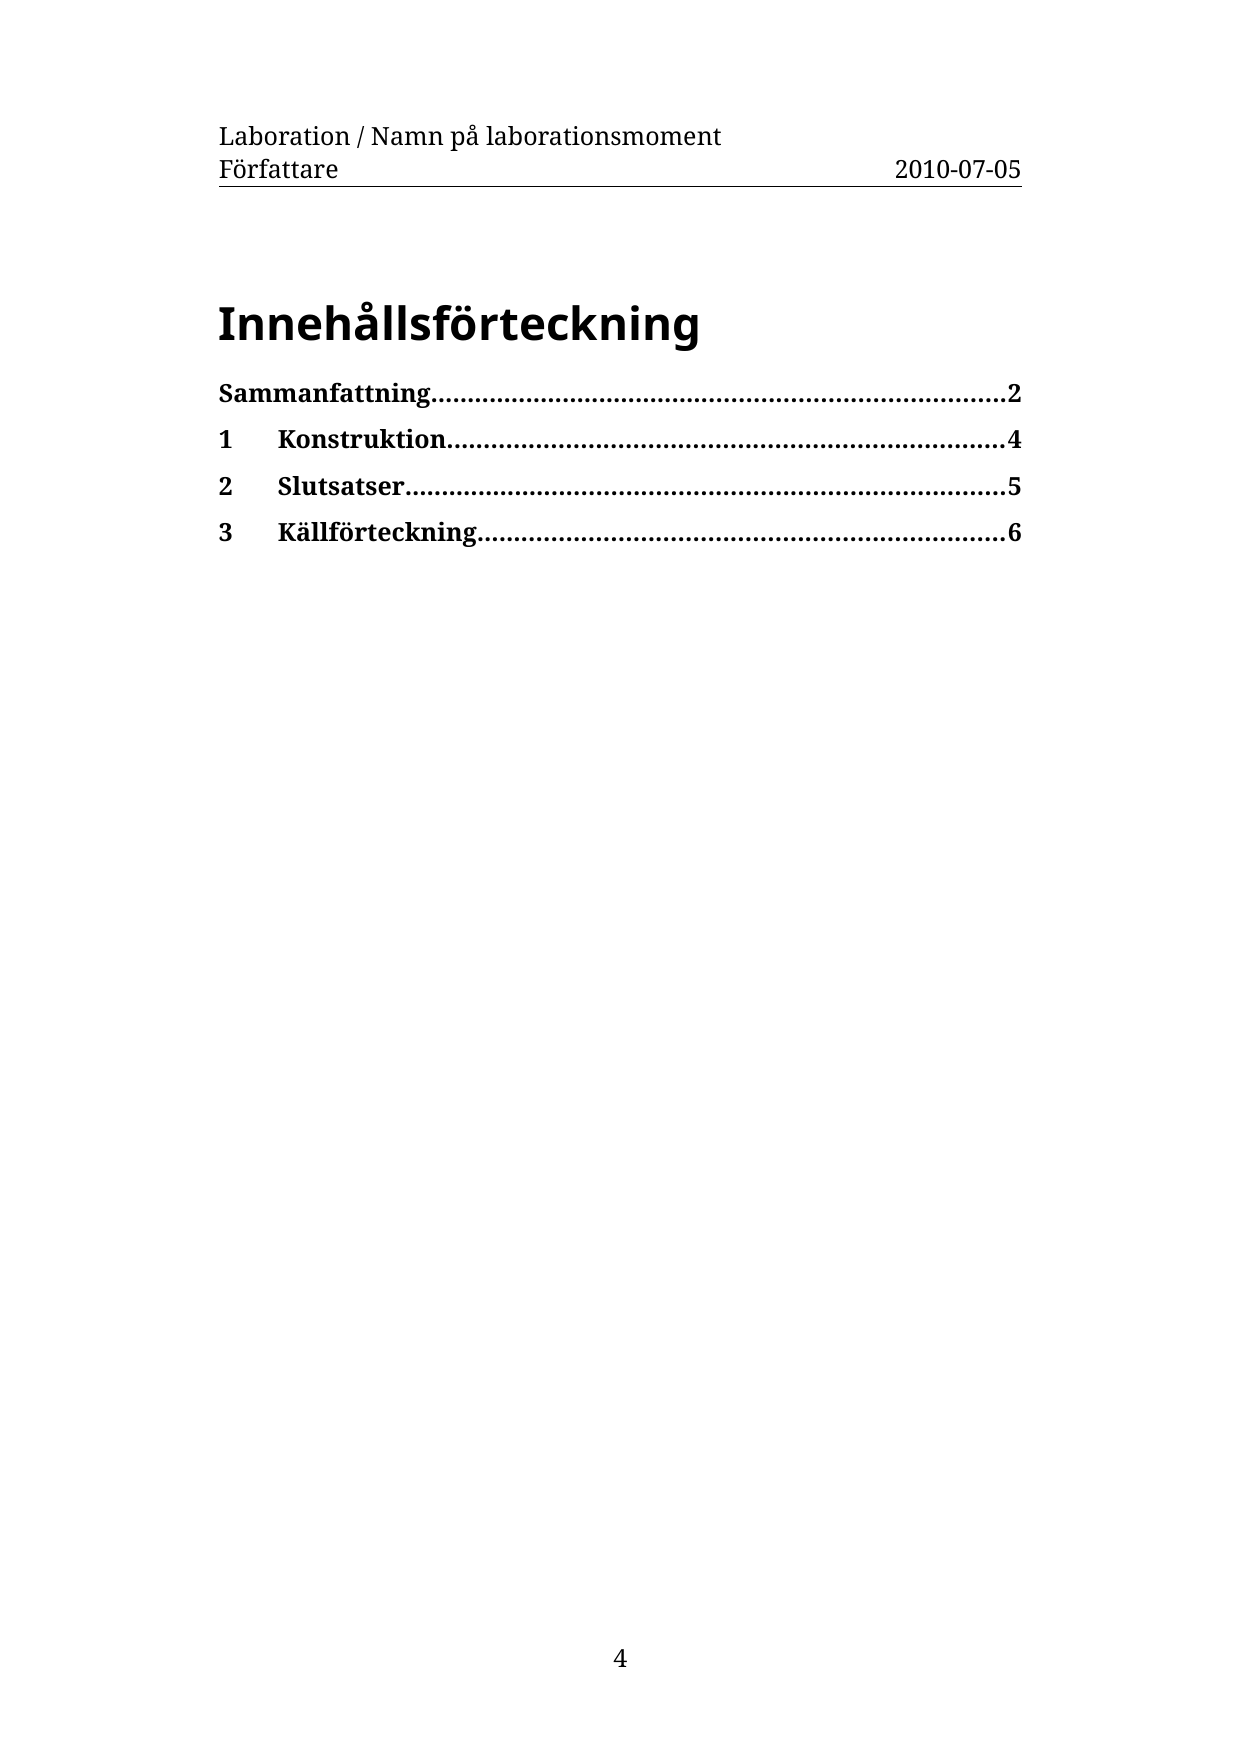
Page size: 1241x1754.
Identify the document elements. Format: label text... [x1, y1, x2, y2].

text 1 Konstruktion 4 [218, 422, 1022, 456]
text 3 Källförteckning 6 [218, 514, 1022, 549]
subtitle Innehållsförteckning [218, 291, 1022, 353]
text Sammanfattning 2 [218, 375, 1022, 409]
text 2 Slutsatser 5 [218, 468, 1022, 502]
